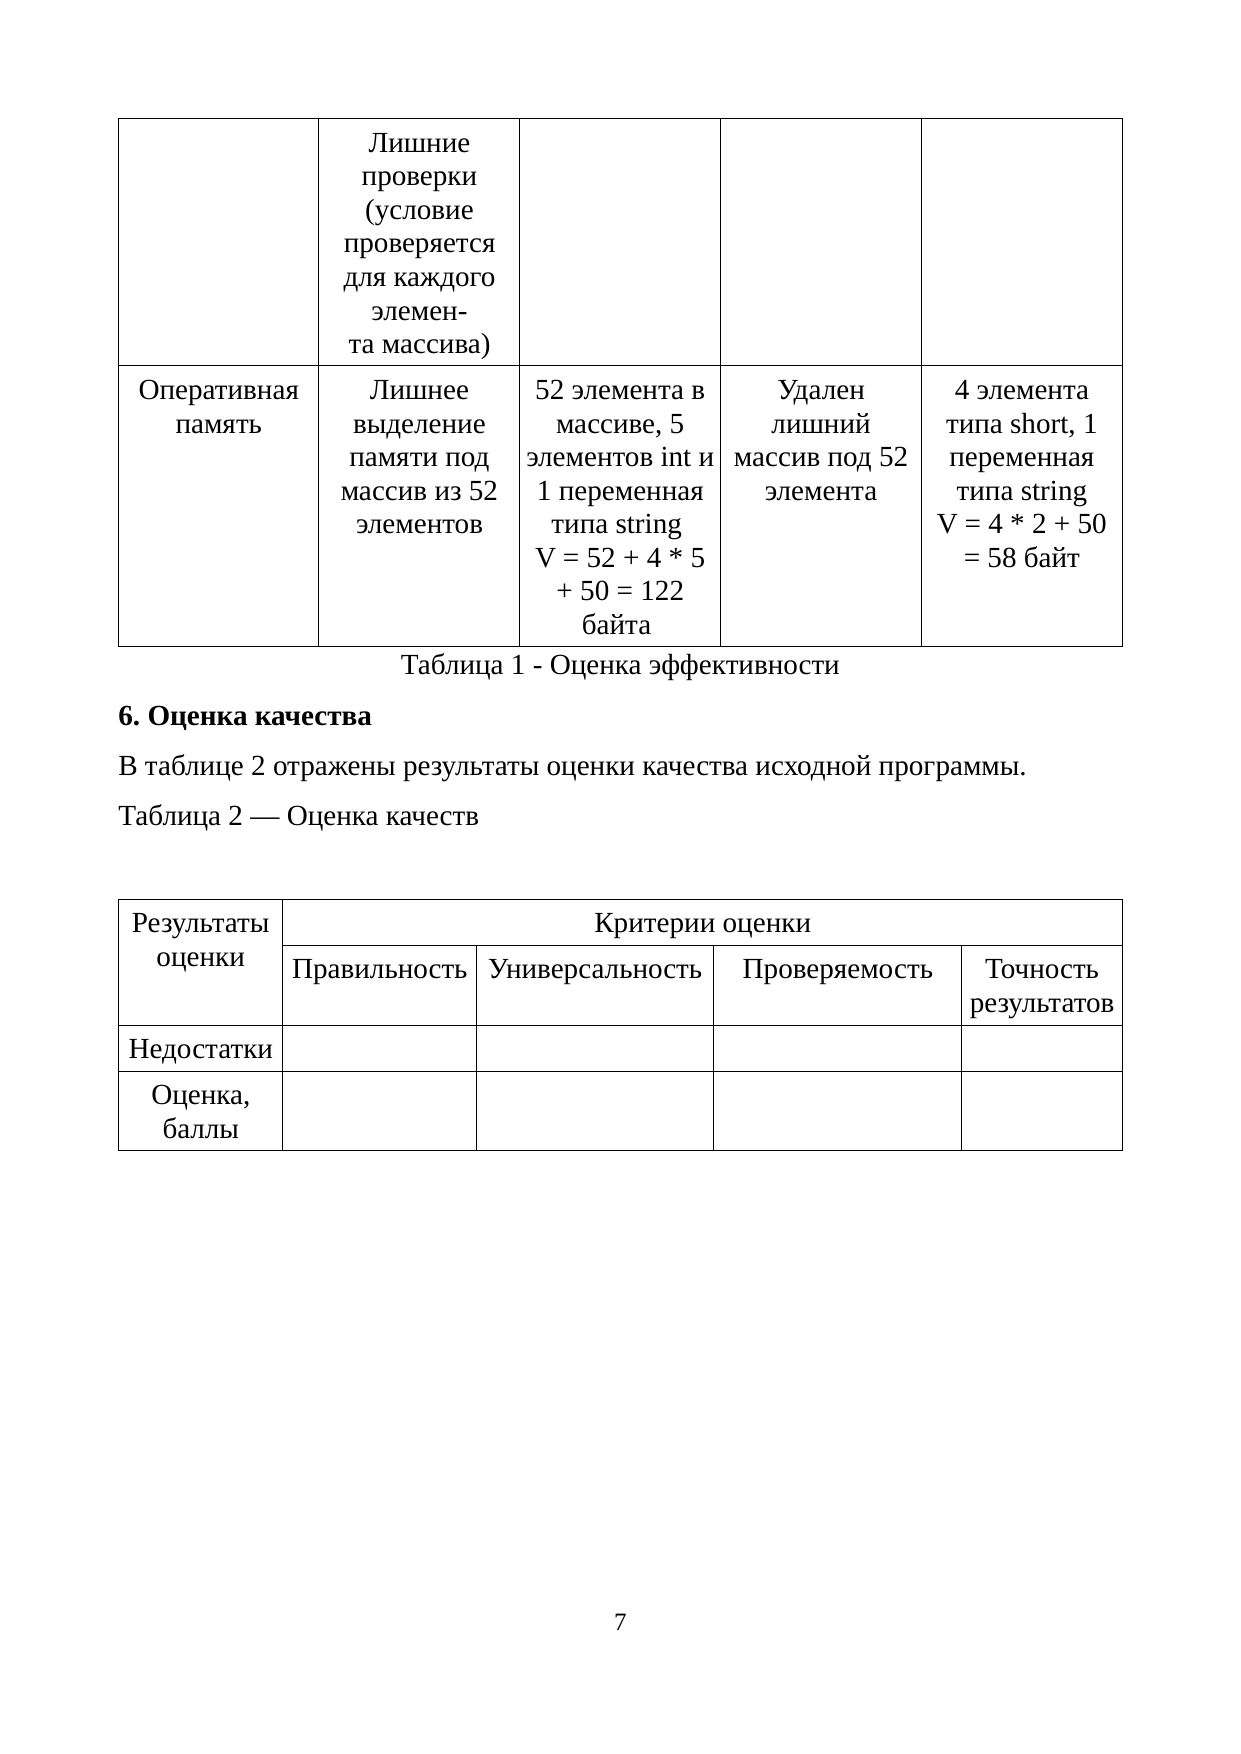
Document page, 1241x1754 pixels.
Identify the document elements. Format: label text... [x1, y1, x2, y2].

text В таблице 2 отражены результаты оценки качества исходной программы. [118, 748, 1122, 781]
table_cell [721, 119, 921, 365]
table_cell [520, 119, 720, 365]
table_cell Лишнее выделение памяти под массив из 52 элементов [319, 366, 519, 646]
table_header Критерии оценки [283, 900, 1122, 945]
table_cell [283, 1026, 476, 1071]
table_cell [962, 1026, 1122, 1071]
table_cell Универсальность [477, 946, 713, 1024]
table_cell Оценка, баллы [119, 1072, 282, 1150]
table_cell Недостатки [119, 1026, 282, 1071]
table_cell [283, 1072, 476, 1150]
table_cell Проверяемость [714, 946, 961, 1024]
table_cell [477, 1072, 713, 1150]
text Таблица 1 - Оценка эффективности [118, 647, 1122, 681]
table_cell Лишние проверки (условие проверяется для каждого элемен- та массива) [319, 119, 519, 365]
text 6. Оценка качества [118, 698, 1122, 731]
table_cell Удален лишний массив под 52 элемента [721, 366, 921, 646]
table_cell Оперативная память [119, 366, 318, 646]
table_cell [922, 119, 1122, 365]
table_cell Точность результатов [962, 946, 1122, 1024]
table_cell Правильность [283, 946, 476, 1024]
table_cell 52 элемента в массиве, 5 элементов int и 1 переменная типа string V = 52 + 4 * 5 + 50 = 122 байта [520, 366, 720, 646]
table_cell [714, 1072, 961, 1150]
table_cell [119, 119, 318, 365]
table_cell [477, 1026, 713, 1071]
text Таблица 2 — Оценка качеств [118, 798, 1122, 832]
table_cell [714, 1026, 961, 1071]
table_cell 4 элемента типа short, 1 переменная типа string V = 4 * 2 + 50 = 58 байт [922, 366, 1122, 646]
table_header Результаты оценки [119, 900, 282, 1024]
table_cell [962, 1072, 1122, 1150]
